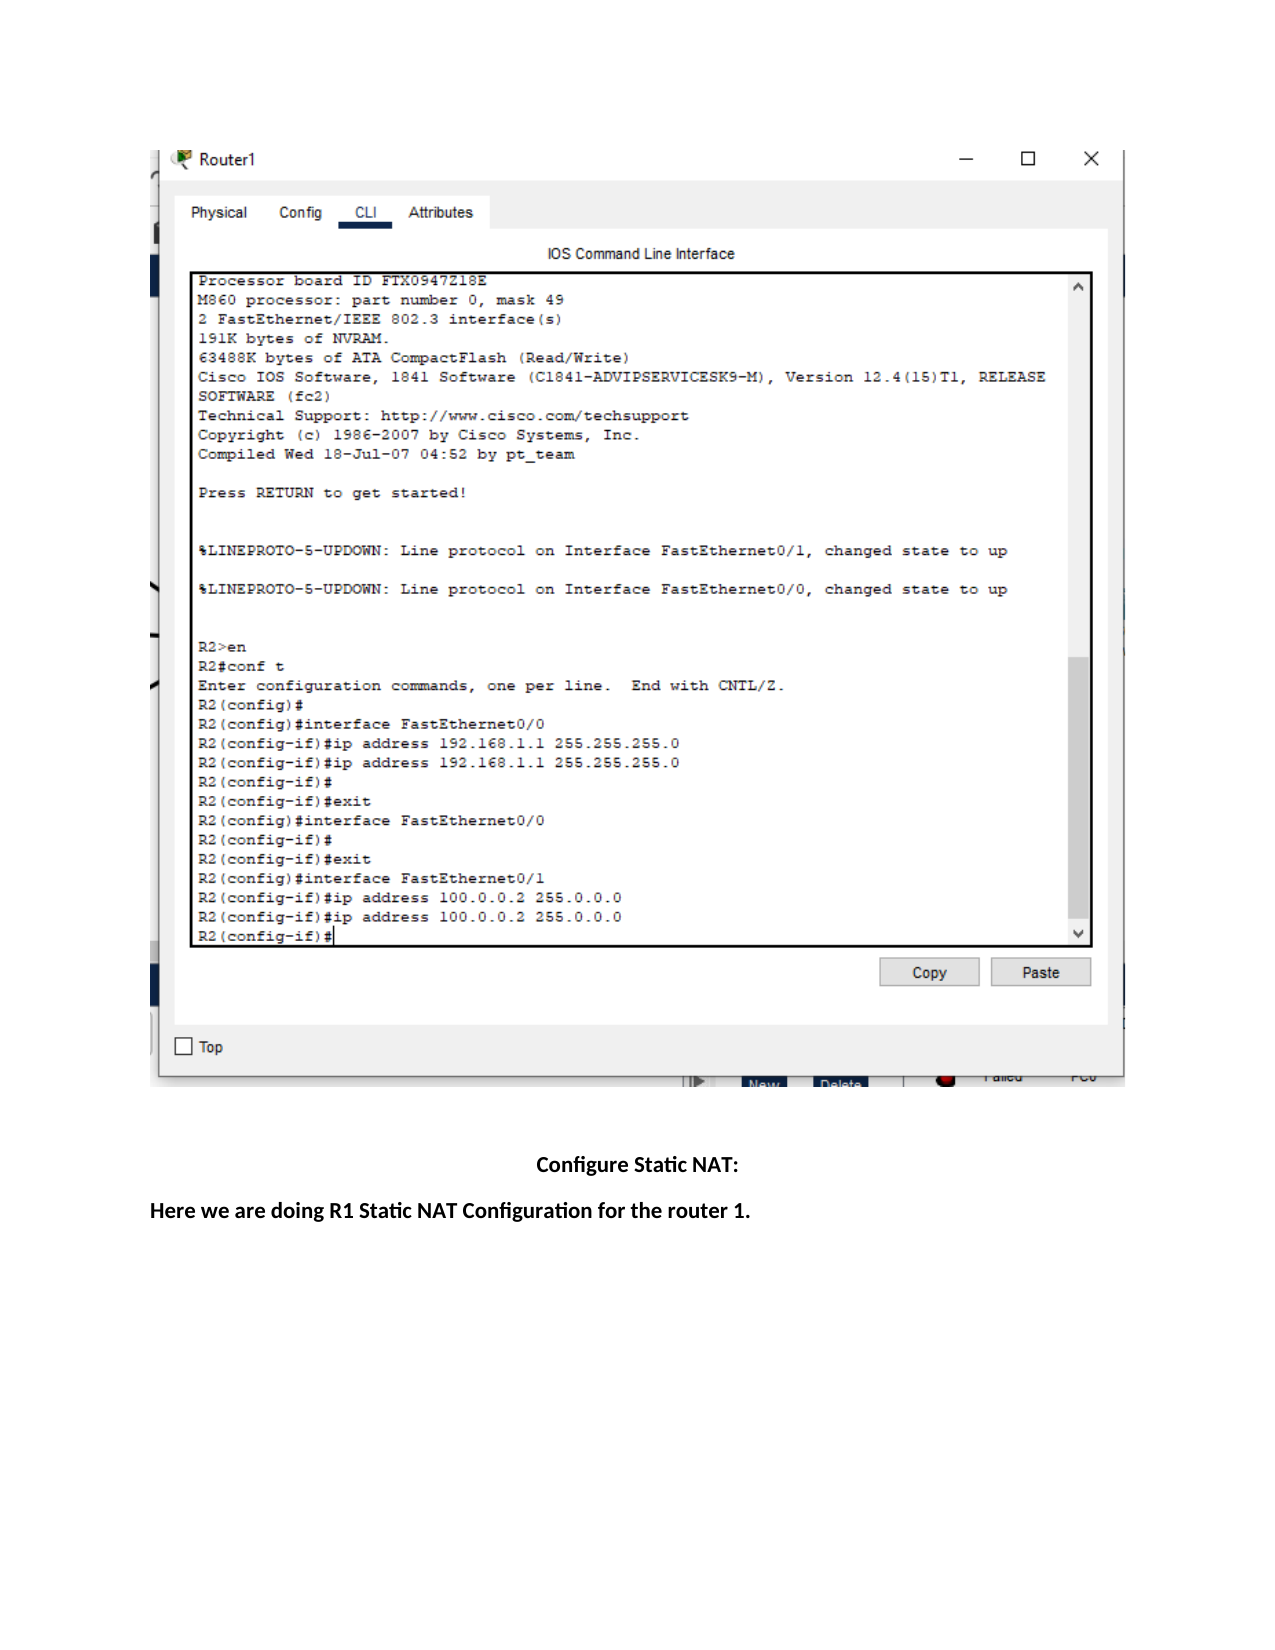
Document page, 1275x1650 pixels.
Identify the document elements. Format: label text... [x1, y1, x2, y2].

text Configure Static NAT: [150, 1151, 1125, 1178]
picture [150, 150, 1125, 1087]
text Here we are doing R1 Static NAT Configuration for the router 1. [150, 1197, 1125, 1224]
